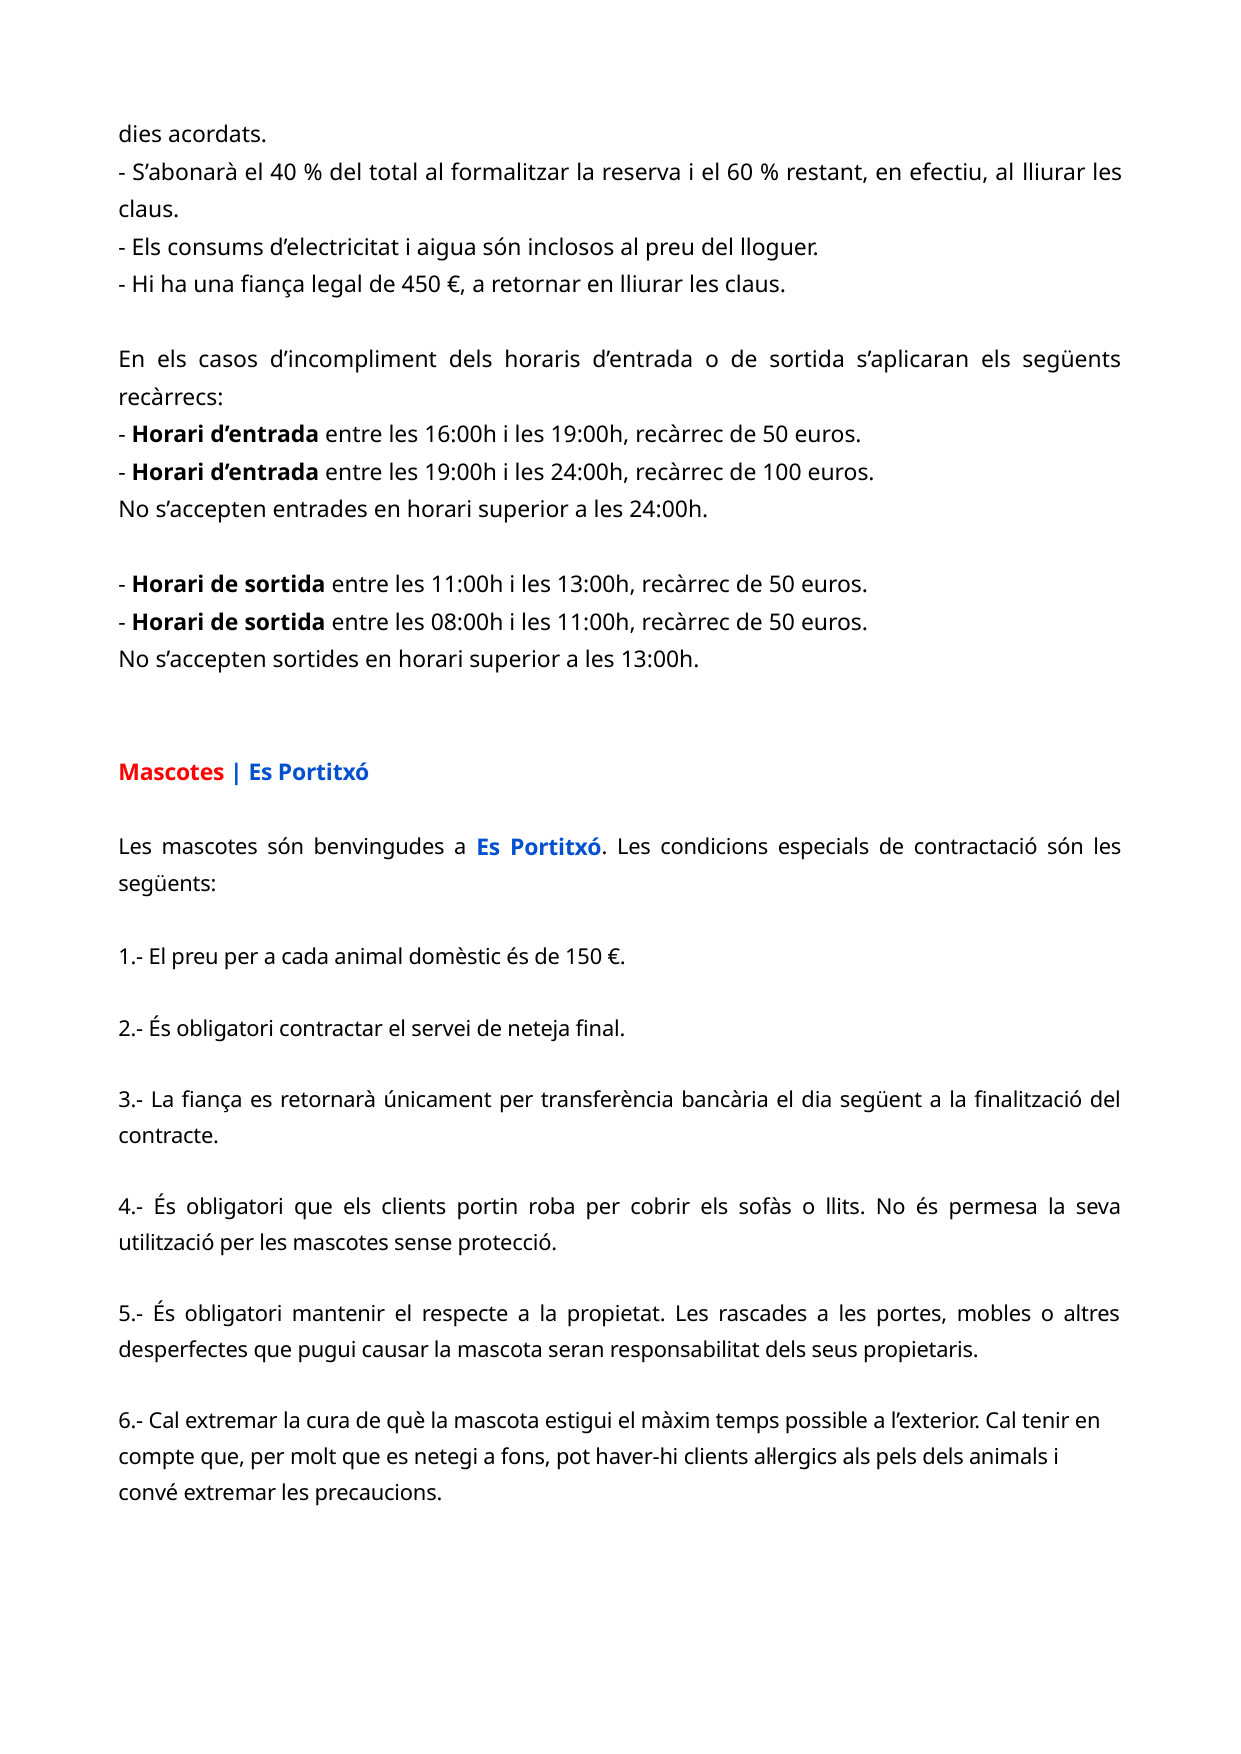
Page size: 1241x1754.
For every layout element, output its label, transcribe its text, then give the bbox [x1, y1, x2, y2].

text - Els consums d’electricitat i aigua són inclosos al preu del lloguer. [118, 231, 1122, 262]
text En els casos d’incompliment dels horaris d’entrada o de sortida s’aplicaran els següents recàrrecs: [118, 343, 1122, 412]
text - Horari d’entrada entre les 16:00h i les 19:00h, recàrrec de 50 euros. [118, 418, 1122, 449]
text - Horari de sortida entre les 08:00h i les 11:00h, recàrrec de 50 euros. [118, 606, 1122, 637]
text 3.- La fiança es retornarà únicament per transferència bancària el dia següent a la finalització del contracte. [118, 1084, 1122, 1149]
text No s’accepten entrades en horari superior a les 24:00h. [118, 493, 1122, 524]
text Les mascotes són benvingudes a Es Portitxó. Les condicions especials de contractació són les següents: [118, 831, 1122, 898]
text 2.- És obligatori contractar el servei de neteja final. [118, 1012, 1122, 1042]
text - Hi ha una fiança legal de 450 €, a retornar en lliurar les claus. [118, 268, 1122, 299]
text 1.- El preu per a cada animal domèstic és de 150 €. [118, 941, 1122, 971]
text 5.- És obligatori mantenir el respecte a la propietat. Les rascades a les portes, mobles o altres desperfectes que pugui causar la mascota seran responsabilitat dels seus propietaris. [118, 1298, 1122, 1364]
text No s’accepten sortides en horari superior a les 13:00h. [118, 643, 1122, 674]
text - S’abonarà el 40 % del total al formalitzar la reserva i el 60 % restant, en efectiu, al lliurar les claus. [118, 156, 1122, 224]
text Mascotes | Es Portitxó [118, 756, 1122, 787]
text 6.- Cal extremar la cura de què la mascota estigui el màxim temps possible a l’exterior. Cal tenir en compte que, per molt que es netegi a fons, pot haver-hi clients al·lergics als pels dels animals i convé extremar les precaucions. [118, 1406, 1122, 1507]
list dies acordats. [118, 118, 1122, 149]
text - Horari de sortida entre les 11:00h i les 13:00h, recàrrec de 50 euros. [118, 568, 1122, 599]
text 4.- És obligatori que els clients portin roba per cobrir els sofàs o llits. No és permesa la seva utilització per les mascotes sense protecció. [118, 1191, 1122, 1257]
text - Horari d’entrada entre les 19:00h i les 24:00h, recàrrec de 100 euros. [118, 456, 1122, 487]
